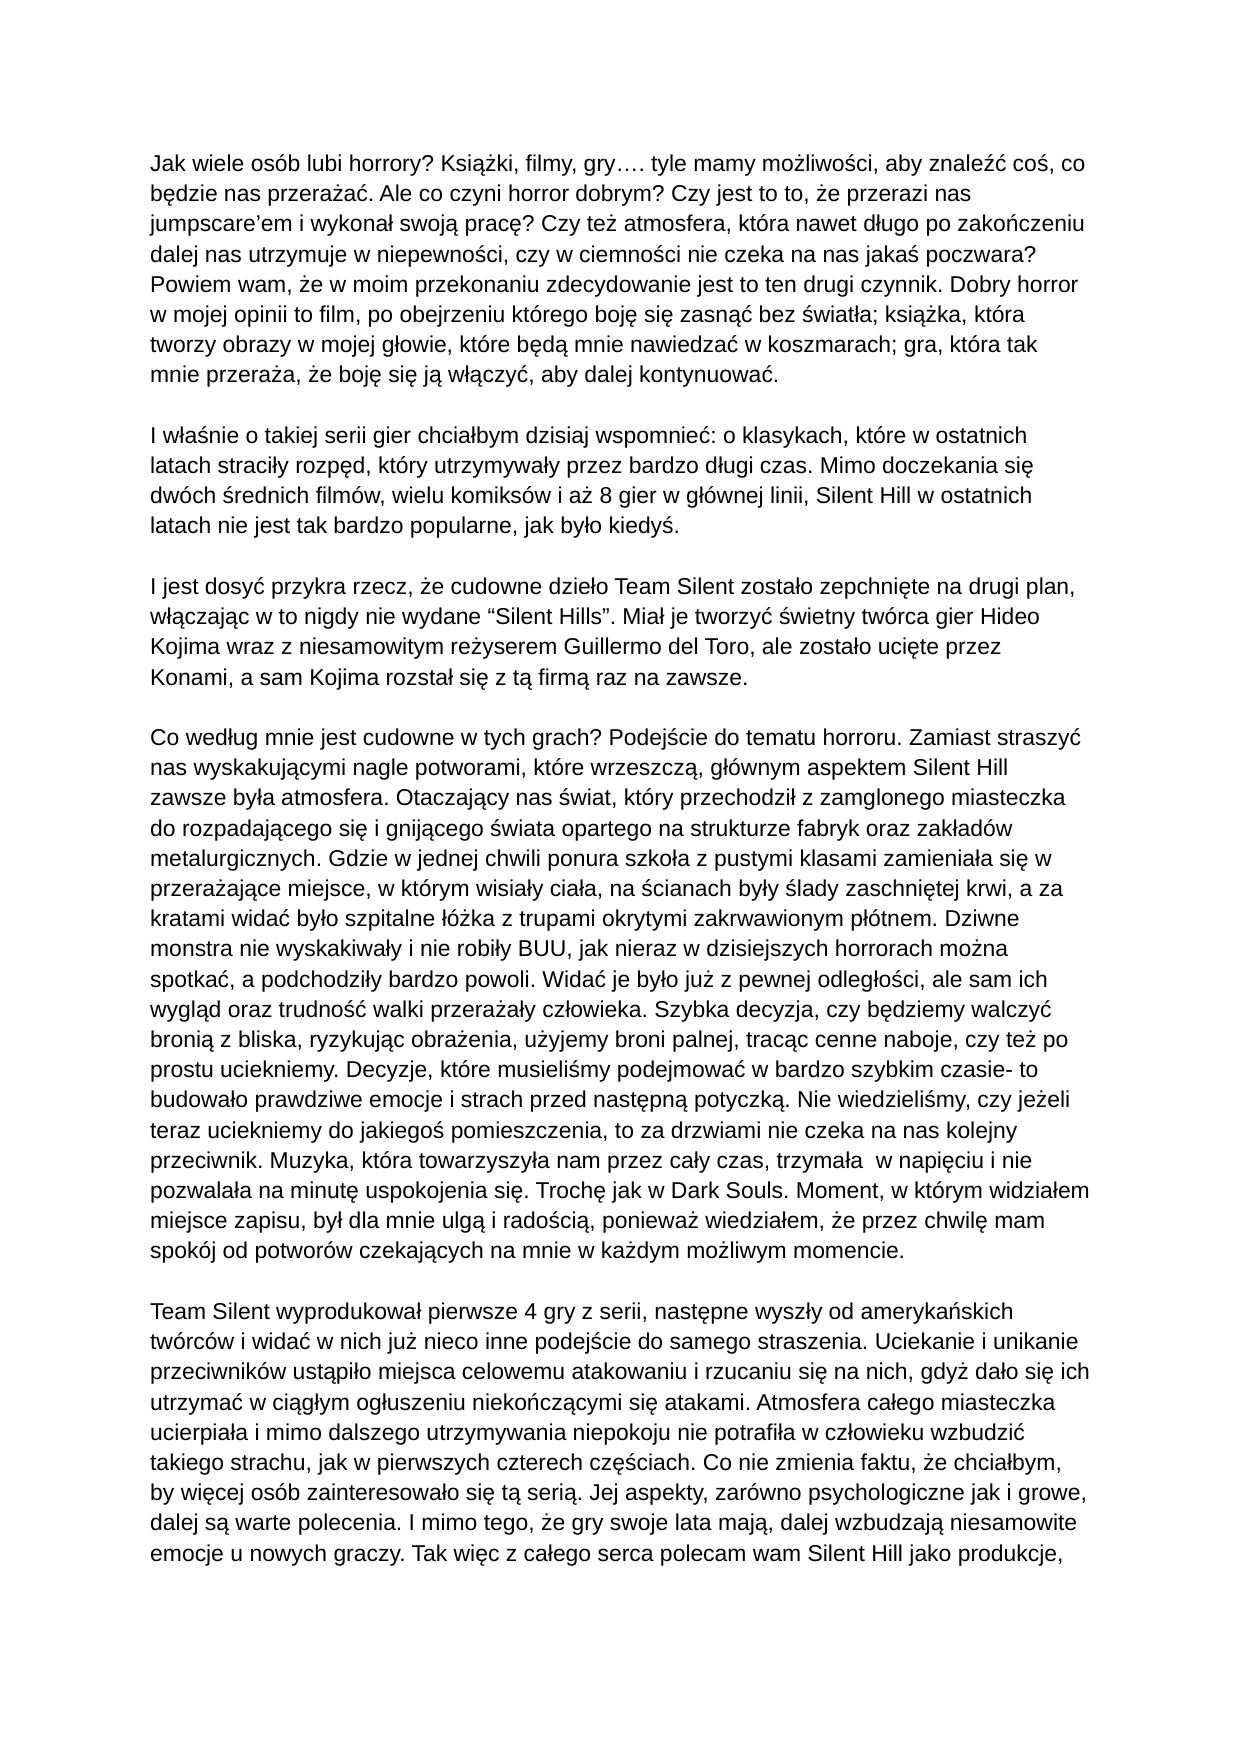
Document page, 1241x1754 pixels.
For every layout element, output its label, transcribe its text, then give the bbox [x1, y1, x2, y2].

text Jak wiele osób lubi horrory? Książki, filmy, gry…. tyle mamy możliwości, aby znaleźć coś, co będzie nas przerażać. Ale co czyni horror dobrym? Czy jest to to, że przerazi nas jumpscare’em i wykonał swoją pracę? Czy też atmosfera, która nawet długo po zakończeniu dalej nas utrzymuje w niepewności, czy w ciemności nie czeka na nas jakaś poczwara? Powiem wam, że w moim przekonaniu zdecydowanie jest to ten drugi czynnik. Dobry horror w mojej opinii to film, po obejrzeniu którego boję się zasnąć bez światła; książka, która tworzy obrazy w mojej głowie, które będą mnie nawiedzać w koszmarach; gra, która tak mnie przeraża, że boję się ją włączyć, aby dalej kontynuować. [150, 150, 1090, 388]
text I właśnie o takiej serii gier chciałbym dzisiaj wspomnieć: o klasykach, które w ostatnich latach straciły rozpęd, który utrzymywały przez bardzo długi czas. Mimo doczekania się dwóch średnich filmów, wielu komiksów i aż 8 gier w głównej linii, Silent Hill w ostatnich latach nie jest tak bardzo popularne, jak było kiedyś. I jest dosyć przykra rzecz, że cudowne dzieło Team Silent zostało zepchnięte na drugi plan, włączając w to nigdy nie wydane “Silent Hills”. Miał je tworzyć świetny twórca gier Hideo Kojima wraz z niesamowitym reżyserem Guillermo del Toro, ale zostało ucięte przez Konami, a sam Kojima rozstał się z tą firmą raz na zawsze. Co według mnie jest cudowne w tych grach? Podejście do tematu horroru. Zamiast straszyć nas wyskakującymi nagle potworami, które wrzeszczą, głównym aspektem Silent Hill zawsze była atmosfera. Otaczający nas świat, który przechodził z zamglonego miasteczka do rozpadającego się i gnijącego świata opartego na strukturze fabryk oraz zakładów metalurgicznych. Gdzie w jednej chwili ponura szkoła z pustymi klasami zamieniała się w przerażające miejsce, w którym wisiały ciała, na ścianach były ślady zaschniętej krwi, a za kratami widać było szpitalne łóżka z trupami okrytymi zakrwawionym płótnem. Dziwne monstra nie wyskakiwały i nie robiły BUU, jak nieraz w dzisiejszych horrorach można spotkać, a podchodziły bardzo powoli. Widać je było już z pewnej odległości, ale sam ich wygląd oraz trudność walki przerażały człowieka. Szybka decyzja, czy będziemy walczyć bronią z bliska, ryzykując obrażenia, użyjemy broni palnej, tracąc cenne naboje, czy też po prostu uciekniemy. Decyzje, które musieliśmy podejmować w bardzo szybkim czasie- to budowało prawdziwe emocje i strach przed następną potyczką. Nie wiedzieliśmy, czy jeżeli teraz uciekniemy do jakiegoś pomieszczenia, to za drzwiami nie czeka na nas kolejny przeciwnik. Muzyka, która towarzyszyła nam przez cały czas, trzymała w napięciu i nie pozwalała na minutę uspokojenia się. Trochę jak w Dark Souls. Moment, w którym widziałem miejsce zapisu, był dla mnie ulgą i radością, ponieważ wiedziałem, że przez chwilę mam spokój od potworów czekających na mnie w każdym możliwym momencie. Team Silent wyprodukował pierwsze 4 gry z serii, następne wyszły od amerykańskich twórców i widać w nich już nieco inne podejście do samego straszenia. Uciekanie i unikanie przeciwników ustąpiło miejsca celowemu atakowaniu i rzucaniu się na nich, gdyż dało się ich utrzymać w ciągłym ogłuszeniu niekończącymi się atakami. Atmosfera całego miasteczka ucierpiała i mimo dalszego utrzymywania niepokoju nie potrafiła w człowieku wzbudzić takiego strachu, jak w pierwszych czterech częściach. Co nie zmienia faktu, że chciałbym, by więcej osób zainteresowało się tą serią. Jej aspekty, zarówno psychologiczne jak i growe, dalej są warte polecenia. I mimo tego, że gry swoje lata mają, dalej wzbudzają niesamowite emocje u nowych graczy. Tak więc z całego serca polecam wam Silent Hill jako produkcje, [150, 422, 1090, 1566]
